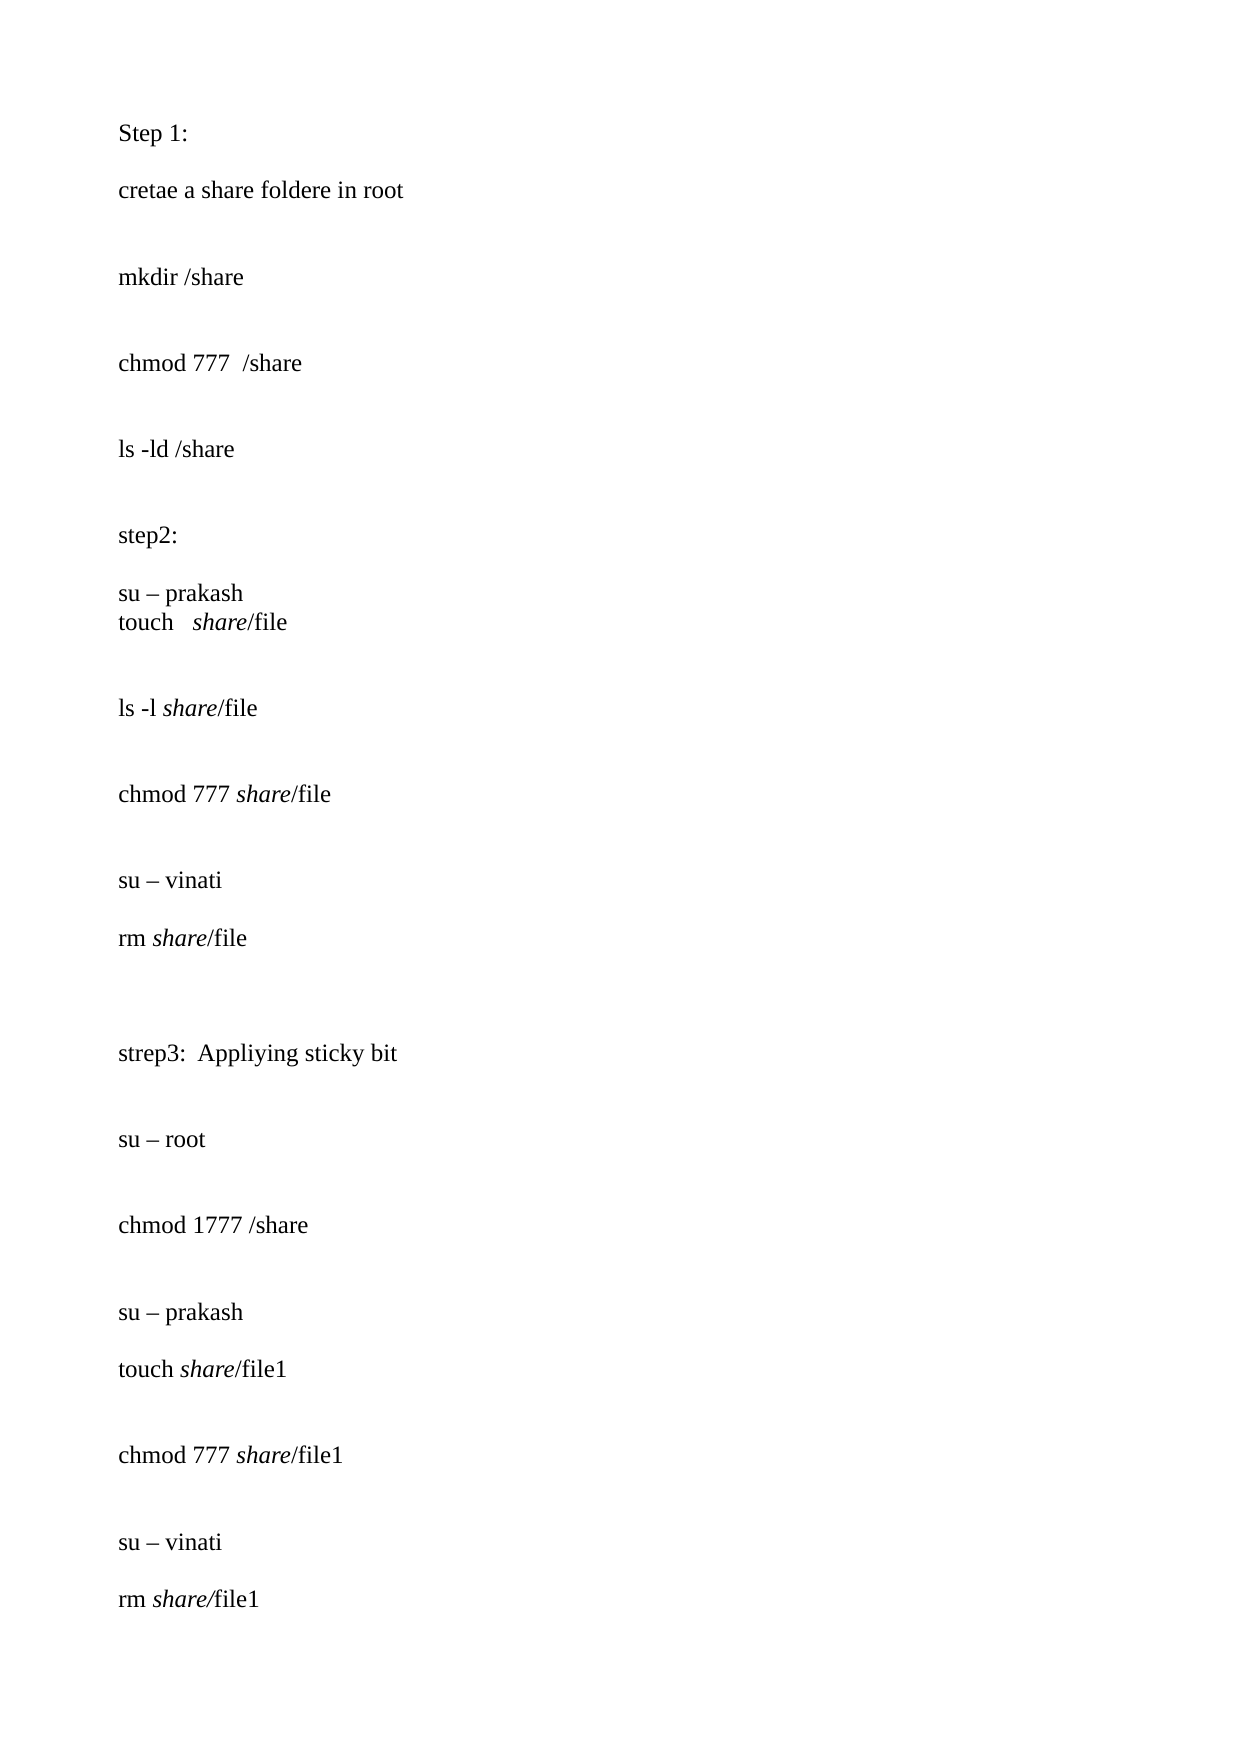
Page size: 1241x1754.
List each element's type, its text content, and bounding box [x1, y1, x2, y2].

text chmod 777 share/file1 [118, 1441, 1122, 1469]
text ls -ld /share [118, 434, 1122, 463]
text touch share/file [118, 607, 1122, 636]
text chmod 1777 /share [118, 1211, 1122, 1239]
text su – root [118, 1124, 1122, 1153]
text touch share/file1 [118, 1354, 1122, 1383]
text su – prakash [118, 1297, 1122, 1326]
text strep3: Appliying sticky bit [118, 1038, 1122, 1067]
text su – vinati [118, 866, 1122, 894]
text su – vinati [118, 1527, 1122, 1556]
text rm share/file1 [118, 1584, 1122, 1613]
text chmod 777 share/file [118, 779, 1122, 808]
text ls -l share/file [118, 693, 1122, 722]
text su – prakash [118, 578, 1122, 607]
text Step 1: [118, 118, 1122, 147]
text rm share/file [118, 923, 1122, 952]
text chmod 777 /share [118, 348, 1122, 377]
text step2: [118, 521, 1122, 549]
text cretae a share foldere in root [118, 176, 1122, 204]
text mkdir /share [118, 262, 1122, 291]
